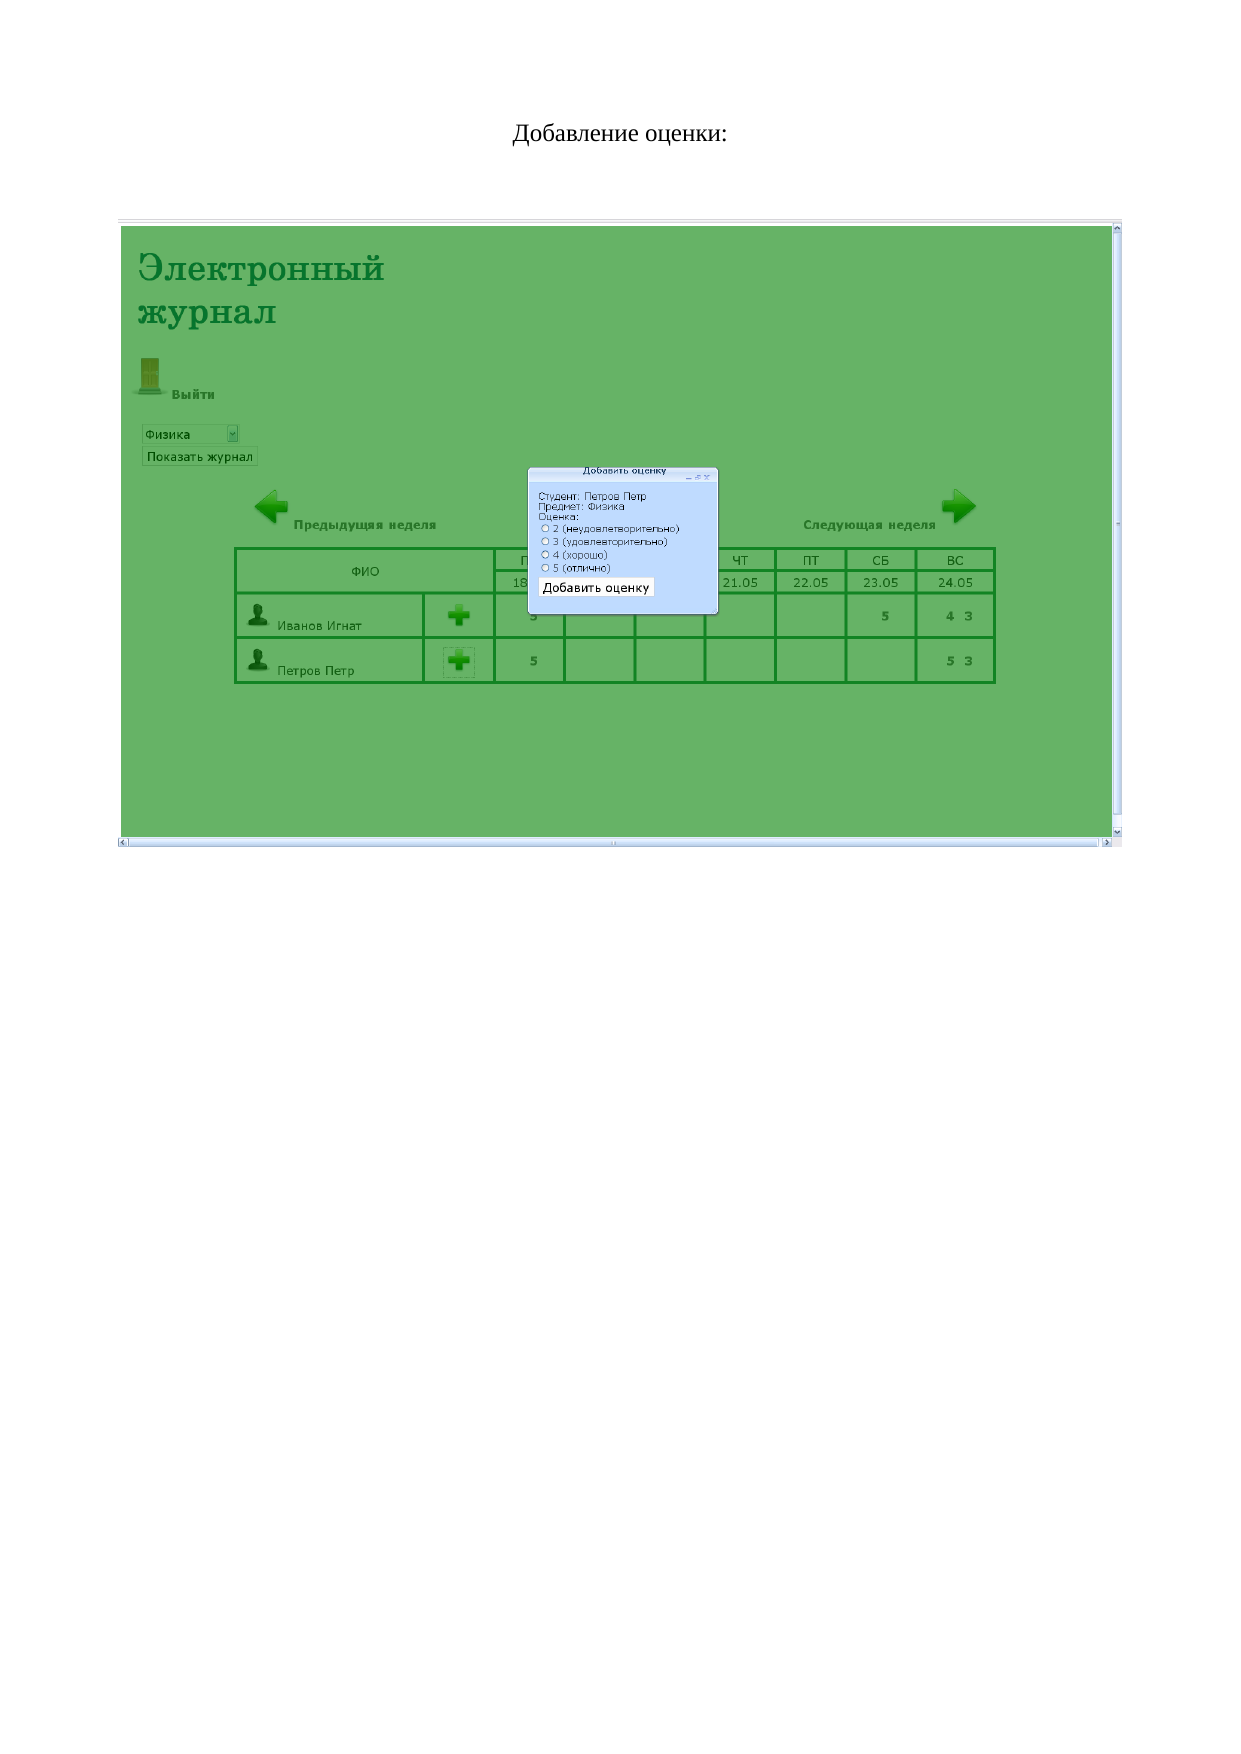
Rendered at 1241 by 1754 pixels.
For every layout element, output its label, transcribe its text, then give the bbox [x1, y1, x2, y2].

picture [118, 219, 1122, 847]
text Добавление оценки: [118, 118, 1122, 147]
